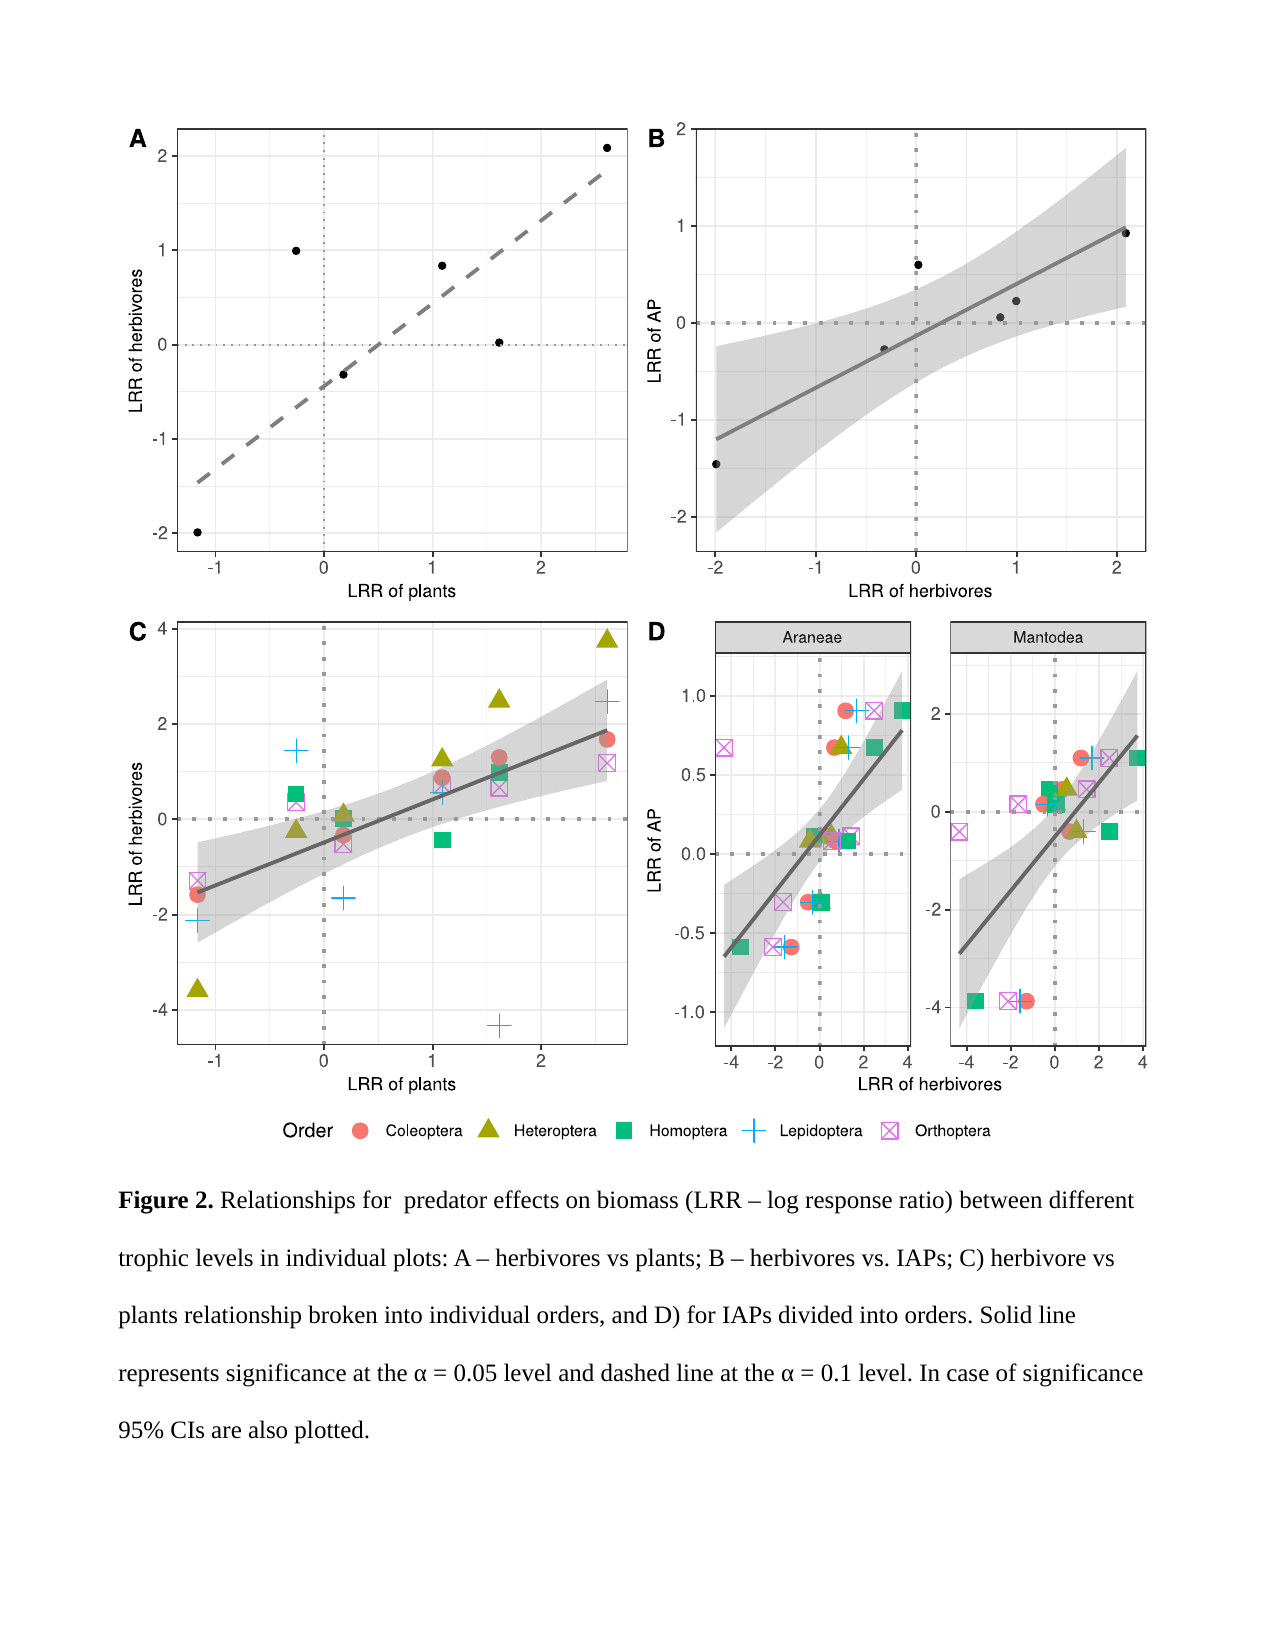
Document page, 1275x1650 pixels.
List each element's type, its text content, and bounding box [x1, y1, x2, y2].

text Figure 2. Relationships for predator effects on biomass (LRR – log response ratio) between different trophic levels in individual plots: A – herbivores vs plants; B – herbivores vs. IAPs; C) herbivore vs plants relationship broken into individual orders, and D) for IAPs divided into orders. Solid line represents significance at the α = 0.05 level and dashed line at the α = 0.1 level. In case of significance 95% CIs are also plotted. [118, 1157, 1157, 1444]
